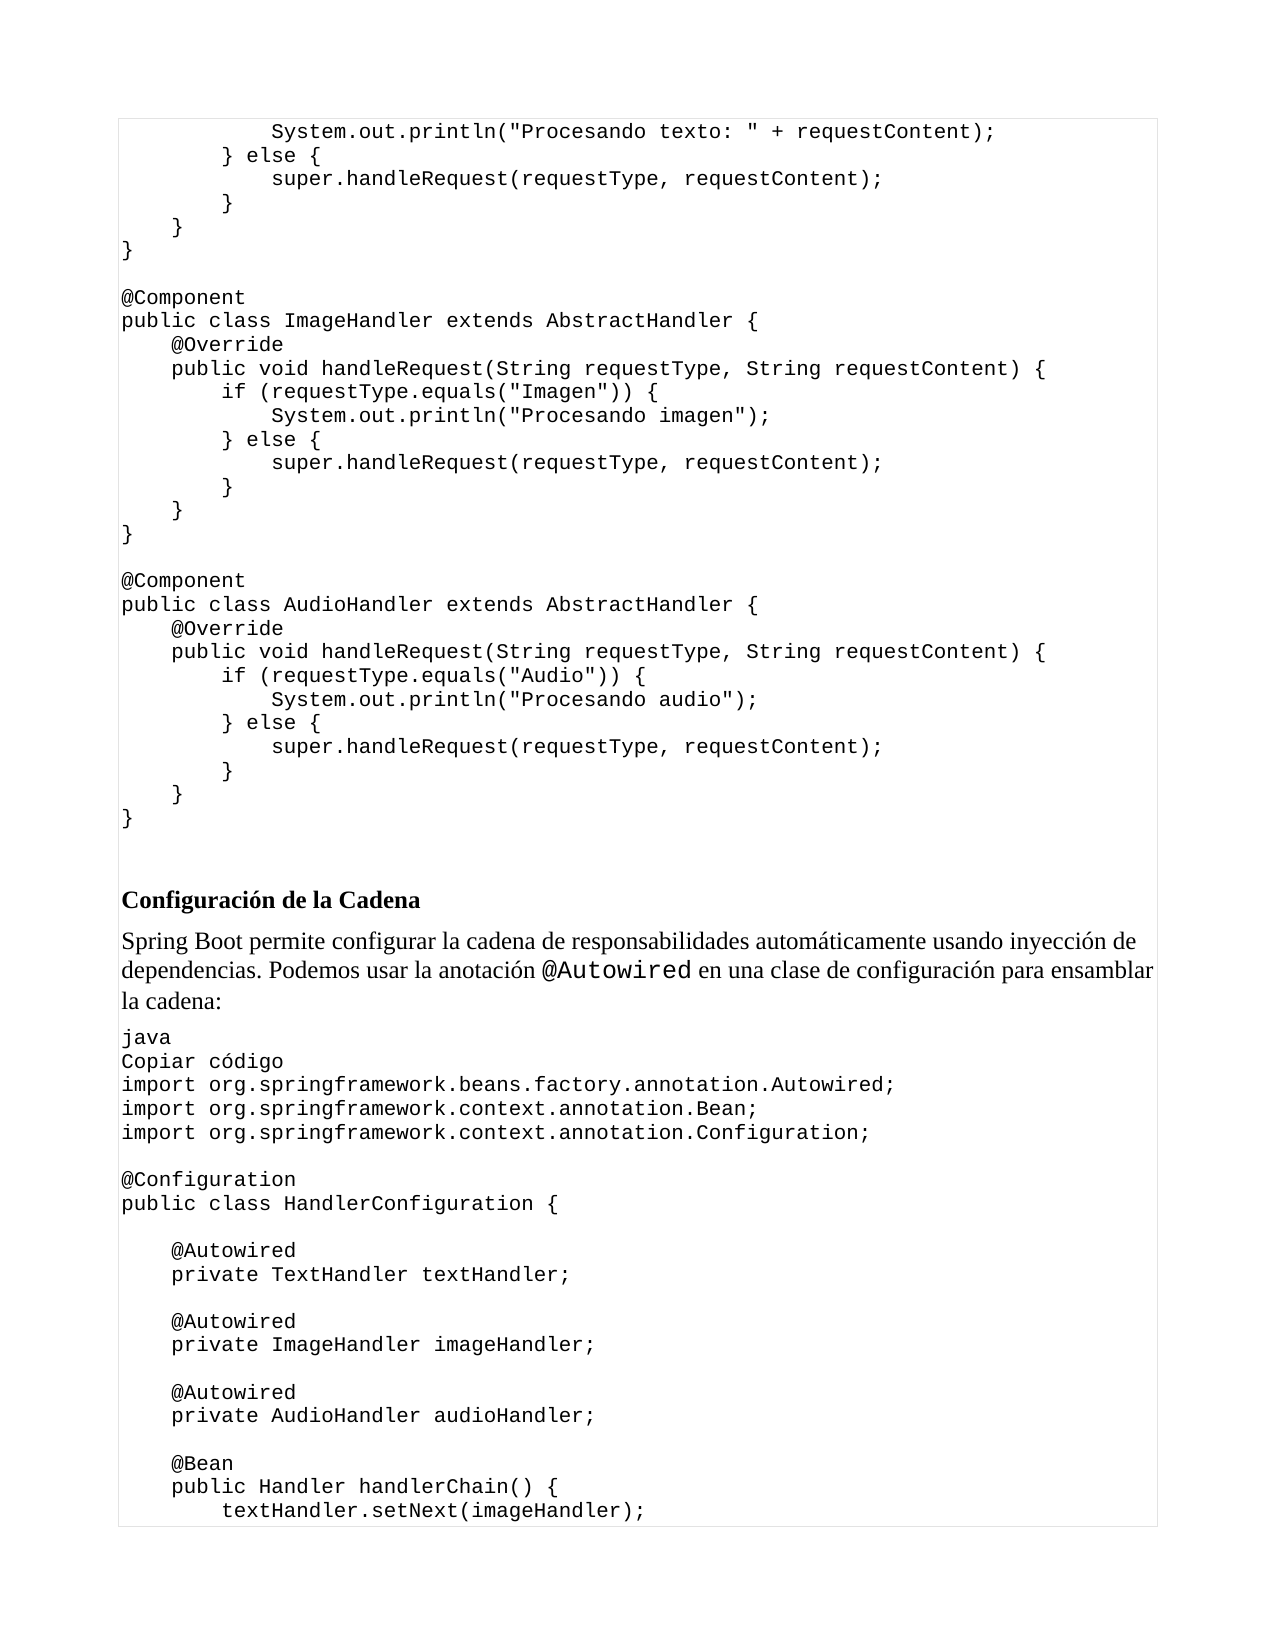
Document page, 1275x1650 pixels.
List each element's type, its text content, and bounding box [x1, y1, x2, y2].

text import org.springframework.context.annotation.Bean; [119, 1095, 1157, 1119]
text super.handleRequest(requestType, requestContent); [119, 165, 1157, 189]
text } [119, 520, 1157, 547]
text } [119, 804, 1157, 831]
text } else { [119, 142, 1157, 165]
text @Override [119, 331, 1157, 354]
text Copiar código [119, 1048, 1157, 1071]
text } else { [119, 426, 1157, 449]
text public class HandlerConfiguration { [119, 1189, 1157, 1216]
text if (requestType.equals("Imagen")) { [119, 378, 1157, 402]
text System.out.println("Procesando texto: " + requestContent); [119, 119, 1157, 142]
text public void handleRequest(String requestType, String requestContent) { [119, 638, 1157, 662]
text import org.springframework.beans.factory.annotation.Autowired; [119, 1071, 1157, 1095]
text textHandler.setNext(imageHandler); [119, 1497, 1157, 1526]
text @Autowired [119, 1237, 1157, 1261]
text super.handleRequest(requestType, requestContent); [119, 733, 1157, 757]
text super.handleRequest(requestType, requestContent); [119, 449, 1157, 473]
text public class AudioHandler extends AbstractHandler { [119, 591, 1157, 615]
text private TextHandler textHandler; [119, 1261, 1157, 1287]
text @Autowired [119, 1308, 1157, 1331]
text } else { [119, 709, 1157, 733]
text System.out.println("Procesando audio"); [119, 686, 1157, 709]
text private AudioHandler audioHandler; [119, 1402, 1157, 1429]
text public class ImageHandler extends AbstractHandler { [119, 307, 1157, 331]
subtitle Configuración de la Cadena [119, 882, 1157, 914]
text Spring Boot permite configurar la cadena de responsabilidades automáticamente usando inyección de dependencias. Podemos usar la anotación @Autowired en una clase de configuración para ensamblar la cadena: [119, 923, 1157, 1014]
text @Bean [119, 1450, 1157, 1473]
text System.out.println("Procesando imagen"); [119, 402, 1157, 426]
text } [119, 213, 1157, 236]
text public Handler handlerChain() { [119, 1473, 1157, 1497]
text private ImageHandler imageHandler; [119, 1331, 1157, 1358]
text } [119, 236, 1157, 263]
text @Component [119, 567, 1157, 591]
text java [119, 1024, 1157, 1048]
text @Configuration [119, 1166, 1157, 1189]
text import org.springframework.context.annotation.Configuration; [119, 1119, 1157, 1145]
text public void handleRequest(String requestType, String requestContent) { [119, 354, 1157, 378]
text } [119, 189, 1157, 213]
text @Autowired [119, 1379, 1157, 1402]
text } [119, 473, 1157, 496]
text } [119, 757, 1157, 780]
text if (requestType.equals("Audio")) { [119, 662, 1157, 686]
text } [119, 780, 1157, 804]
text @Component [119, 284, 1157, 307]
text } [119, 496, 1157, 520]
text @Override [119, 615, 1157, 638]
